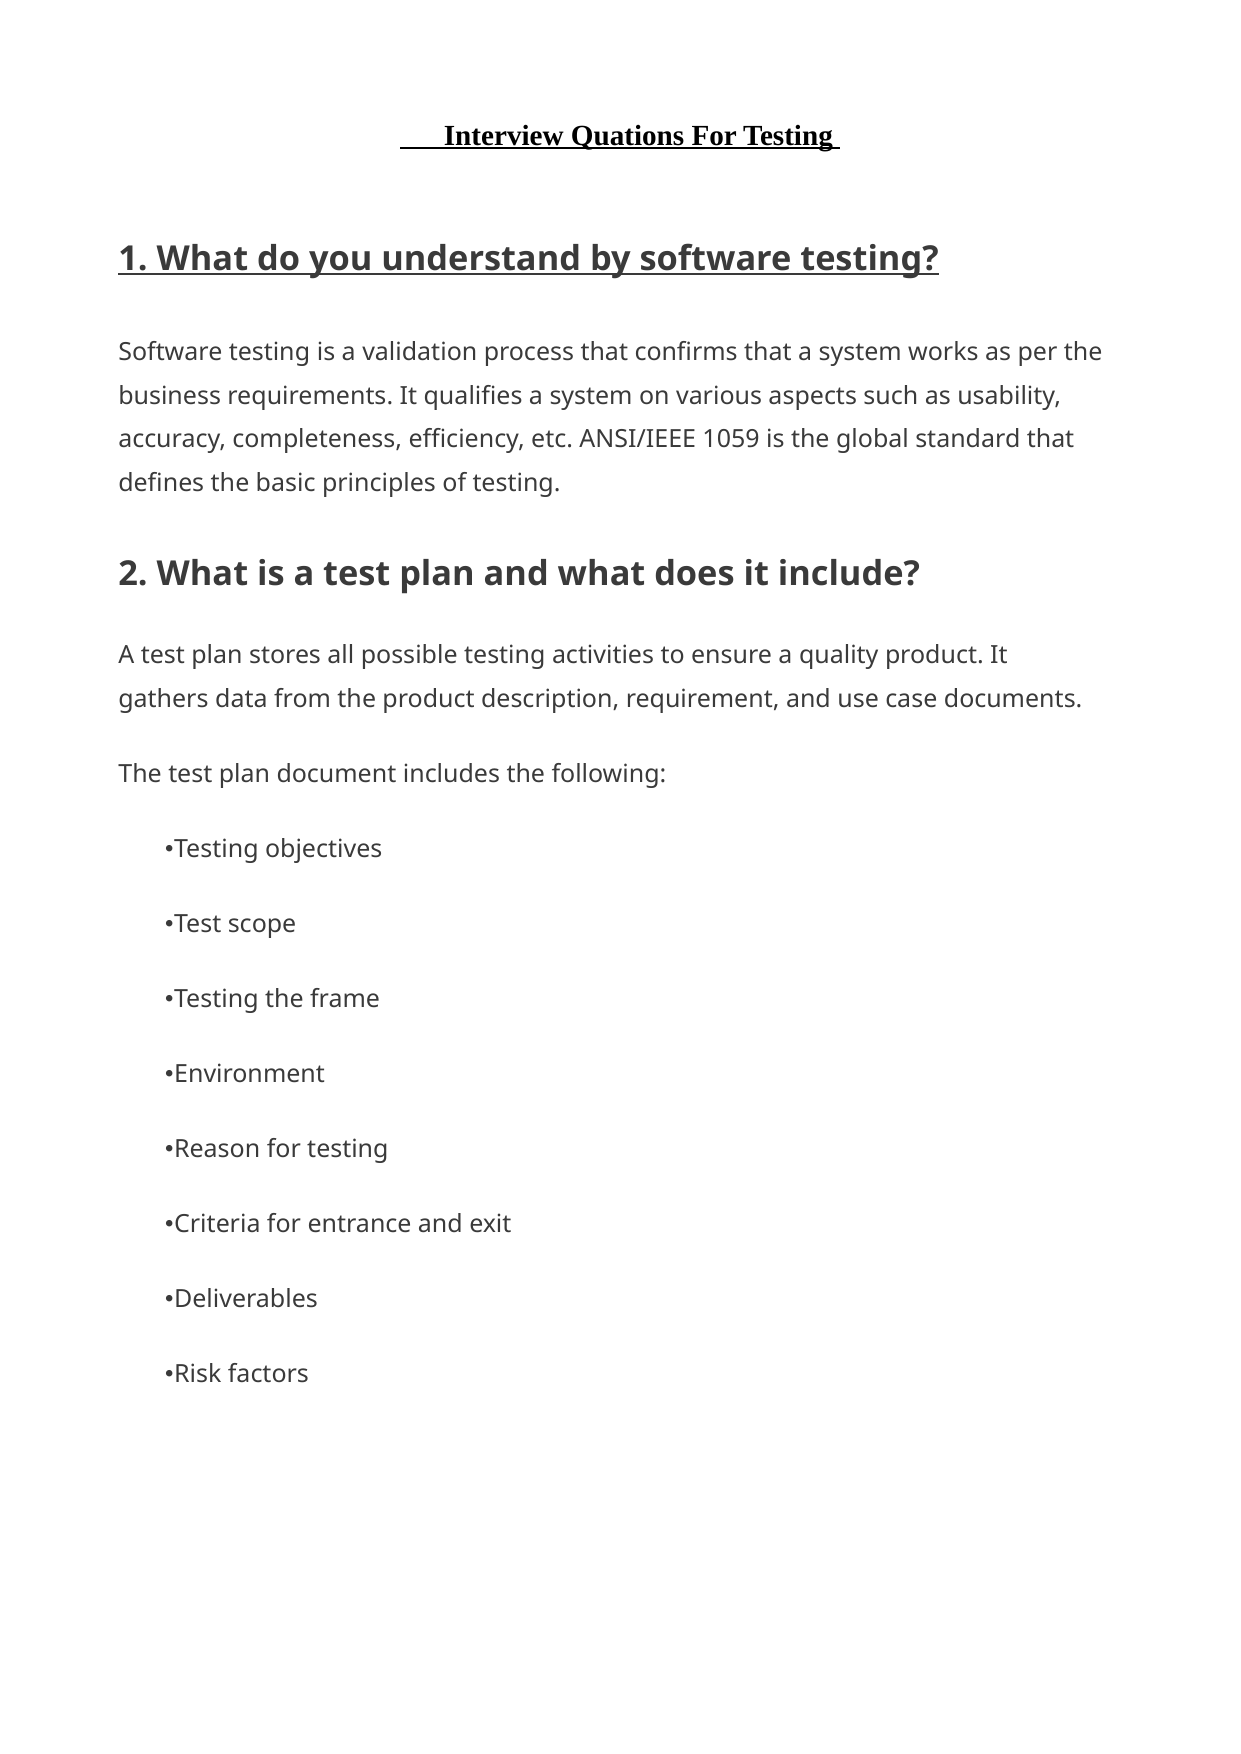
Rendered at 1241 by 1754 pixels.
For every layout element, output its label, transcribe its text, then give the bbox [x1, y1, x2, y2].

subtitle 1. What do you understand by software testing? [118, 233, 1122, 280]
list Test scope [165, 896, 1122, 939]
list Deliverables [165, 1271, 1122, 1314]
list Criteria for entrance and exit [165, 1196, 1122, 1239]
list Environment [165, 1046, 1122, 1089]
list Risk factors [165, 1346, 1122, 1389]
text A test plan stores all possible testing activities to ensure a quality product. It gathers data from the product description, requirement, and use case documents. [118, 627, 1122, 714]
text The test plan document includes the following: [118, 746, 1122, 789]
subtitle 2. What is a test plan and what does it include? [118, 546, 1122, 596]
text Software testing is a validation process that confirms that a system works as per the business requirements. It qualifies a system on various aspects such as usability, accuracy, completeness, efficiency, etc. ANSI/IEEE 1059 is the global standard that defines the basic principles of testing. [118, 324, 1122, 499]
text Interview Quations For Testing [118, 118, 1122, 152]
list Reason for testing [165, 1121, 1122, 1164]
list Testing objectives [165, 821, 1122, 864]
list Testing the frame [165, 971, 1122, 1014]
